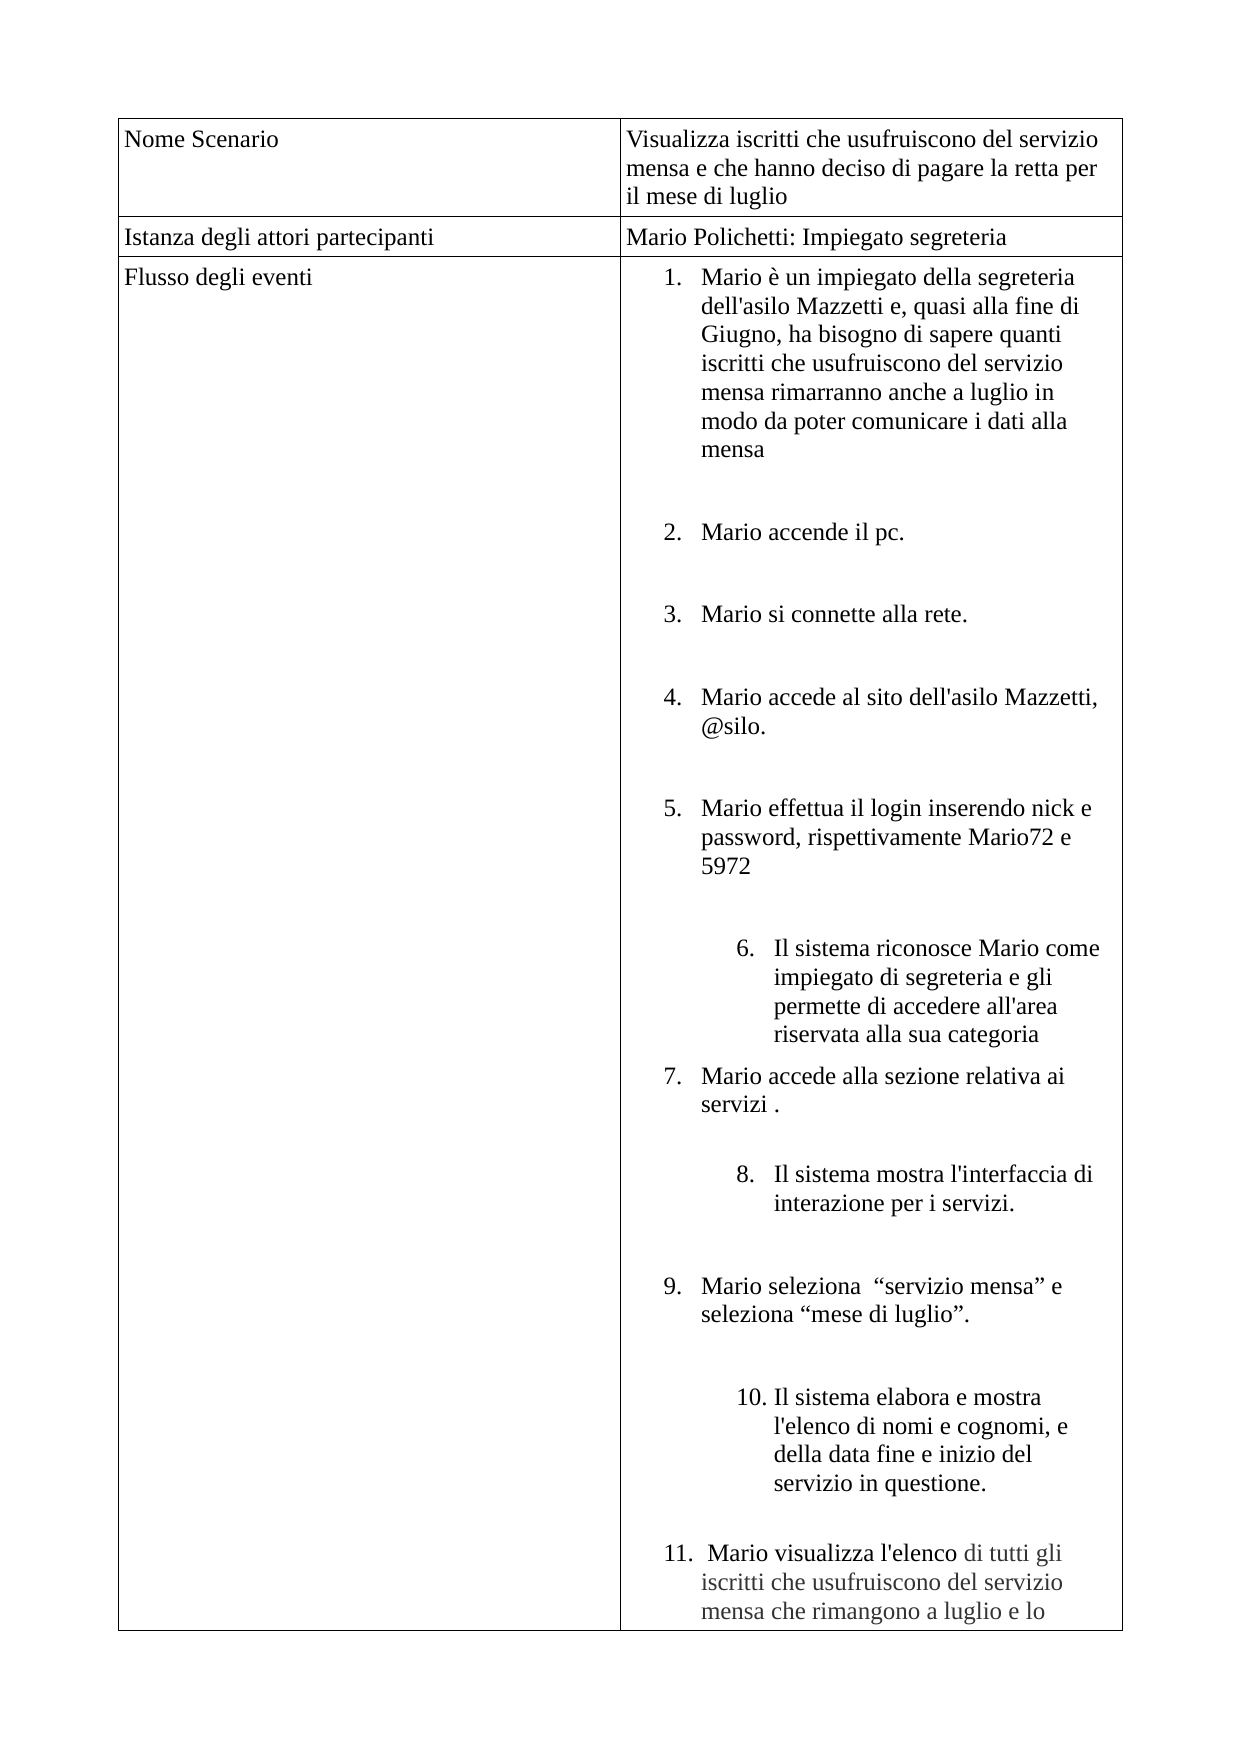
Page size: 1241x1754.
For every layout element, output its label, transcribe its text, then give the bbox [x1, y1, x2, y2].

table_cell Mario è un impiegato della segreteria dell'asilo Mazzetti e, quasi alla fine di Giugno, ha bisogno di sapere quanti iscritti che usufruiscono del servizio mensa rimarranno anche a luglio in modo da poter comunicare i dati alla mensa Mario accende il pc. Mario si connette alla rete. Mario accede al sito dell'asilo Mazzetti, @silo. Mario effettua il login inserendo nick e password, rispettivamente Mario72 e 5972 Il sistema riconosce Mario come impiegato di segreteria e gli permette di accedere all'area riservata alla sua categoria Mario accede alla sezione relativa ai servizi . Il sistema mostra l'interfaccia di interazione per i servizi. Mario seleziona “servizio mensa” e seleziona “mese di luglio”. Il sistema elabora e mostra l'elenco di nomi e cognomi, e della data fine e inizio del servizio in questione. Mario visualizza l'elenco di tutti gli iscritti che usufruiscono del servizio mensa che rimangono a luglio e lo comunica alla mensa 8. Mario effettua il logout [621, 257, 1122, 1630]
table_cell Mario Polichetti: Impiegato segreteria [621, 217, 1122, 256]
table_cell Flusso degli eventi [119, 257, 620, 1630]
table_cell Istanza degli attori partecipanti [119, 217, 620, 256]
table_header Visualizza iscritti che usufruiscono del servizio mensa e che hanno deciso di pagare la retta per il mese di luglio [621, 119, 1122, 216]
table_header Nome Scenario [119, 119, 620, 216]
